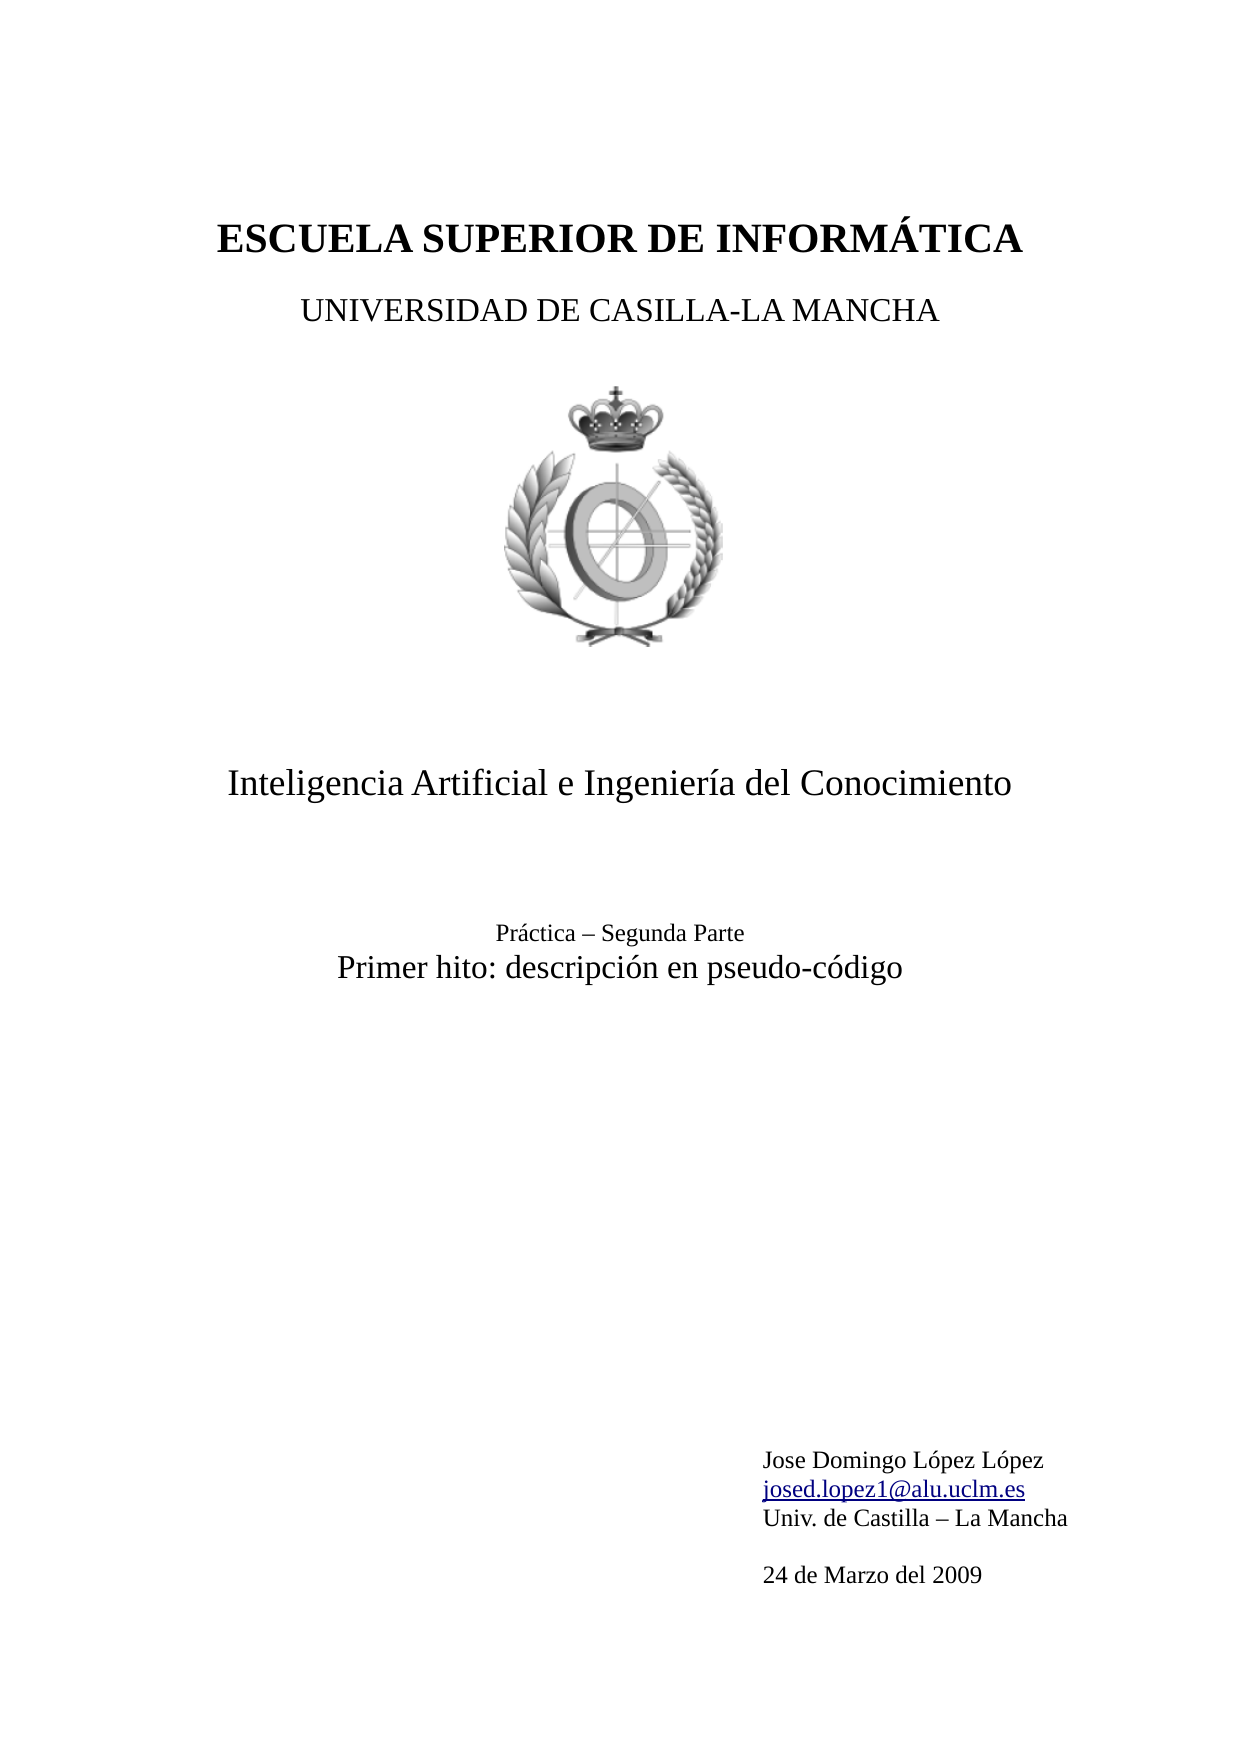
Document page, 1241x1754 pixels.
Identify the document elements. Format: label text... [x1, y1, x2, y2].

picture [451, 357, 789, 685]
text Inteligencia Artificial e Ingeniería del Conocimiento [118, 760, 1122, 803]
text Jose Domingo López López [763, 1445, 1122, 1474]
text Primer hito: descripción en pseudo-código [118, 947, 1122, 985]
text josed.lopez1@alu.uclm.es [763, 1474, 1122, 1503]
text UNIVERSIDAD DE CASILLA-LA MANCHA [118, 291, 1122, 329]
text Univ. de Castilla – La Mancha [763, 1503, 1122, 1532]
text ESCUELA SUPERIOR DE INFORMÁTICA [118, 214, 1122, 262]
text 24 de Marzo del 2009 [763, 1560, 1122, 1589]
text Práctica – Segunda Parte [118, 918, 1122, 947]
